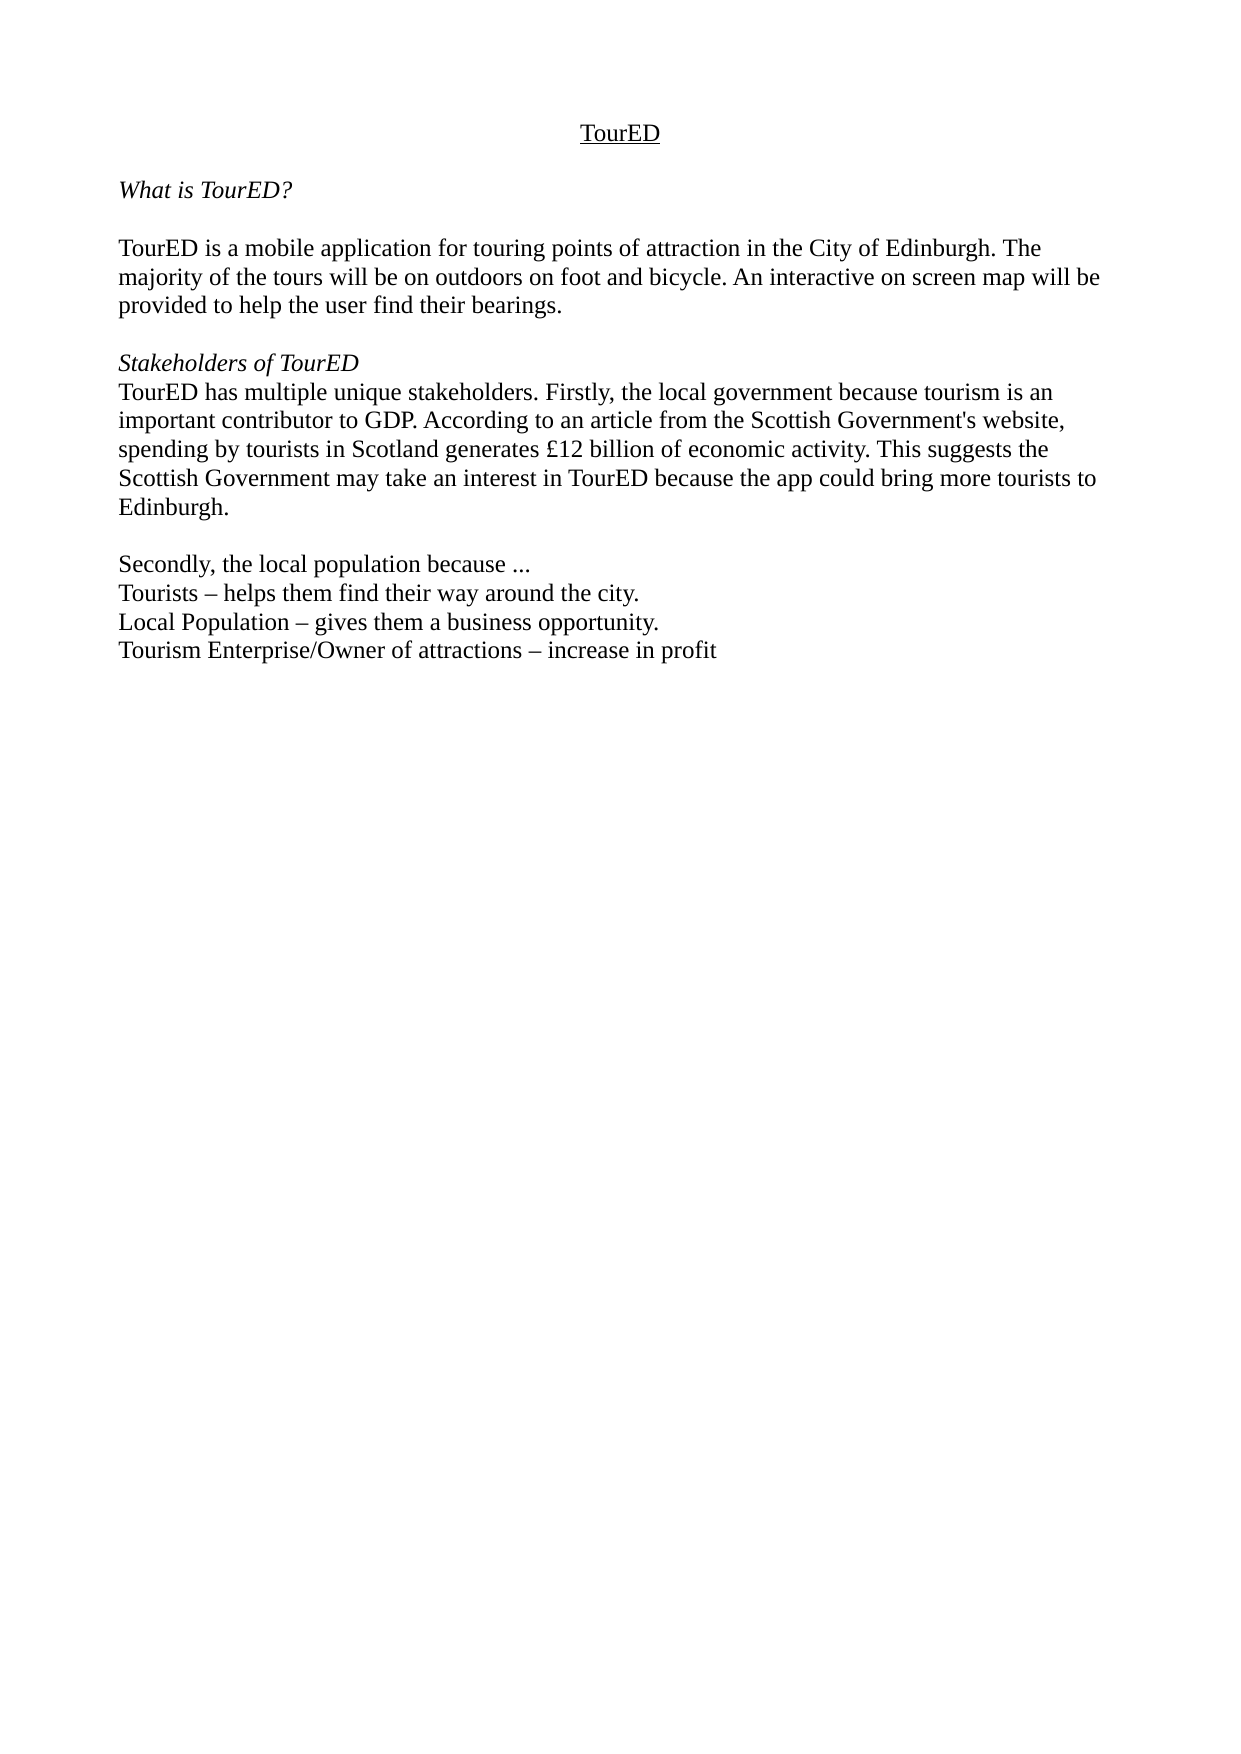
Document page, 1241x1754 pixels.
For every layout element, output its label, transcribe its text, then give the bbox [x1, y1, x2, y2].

text Secondly, the local population because ... [118, 549, 1122, 578]
text Tourists – helps them find their way around the city. [118, 578, 1122, 607]
text Tourism Enterprise/Owner of attractions – increase in profit [118, 636, 1122, 664]
text TourED [118, 118, 1122, 147]
text Local Population – gives them a business opportunity. [118, 607, 1122, 636]
text Stakeholders of TourED [118, 348, 1122, 377]
text TourED is a mobile application for touring points of attraction in the City of Edinburgh. The majority of the tours will be on outdoors on foot and bicycle. An interactive on screen map will be provided to help the user find their bearings. [118, 233, 1122, 319]
text What is TourED? [118, 176, 1122, 204]
text TourED has multiple unique stakeholders. Firstly, the local government because tourism is an important contributor to GDP. According to an article from the Scottish Government's website, spending by tourists in Scotland generates £12 billion of economic activity. This suggests the Scottish Government may take an interest in TourED because the app could bring more tourists to Edinburgh. [118, 377, 1122, 521]
